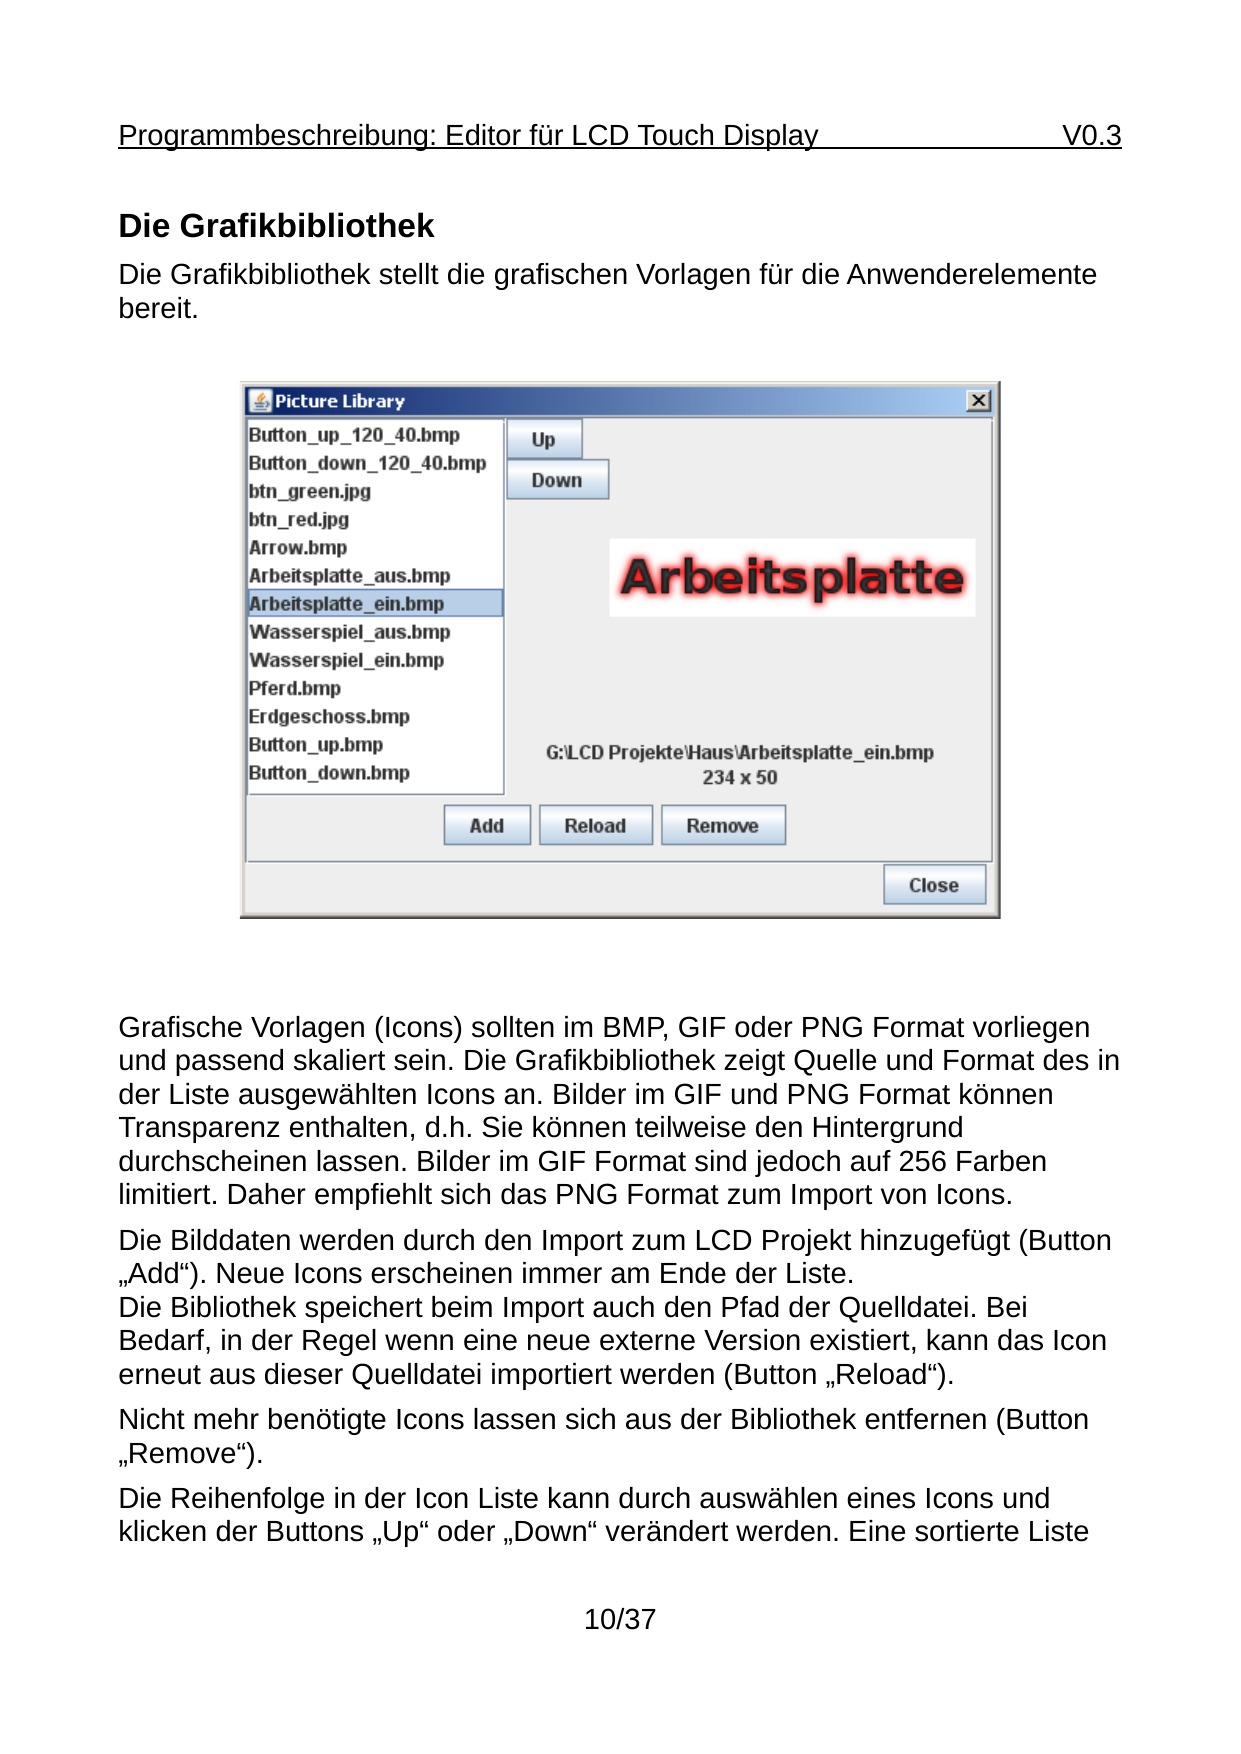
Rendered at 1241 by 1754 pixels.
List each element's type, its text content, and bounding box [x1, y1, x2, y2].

text Grafische Vorlagen (Icons) sollten im BMP, GIF oder PNG Format vorliegen und passend skaliert sein. Die Grafikbibliothek zeigt Quelle und Format des in der Liste ausgewählten Icons an. Bilder im GIF und PNG Format können Transparenz enthalten, d.h. Sie können teilweise den Hintergrund durchscheinen lassen. Bilder im GIF Format sind jedoch auf 256 Farben limitiert. Daher empfiehlt sich das PNG Format zum Import von Icons. [118, 1009, 1122, 1211]
subtitle Die Grafikbibliothek [118, 206, 1122, 245]
text Die Bilddaten werden durch den Import zum LCD Projekt hinzugefügt (Button „Add“). Neue Icons erscheinen immer am Ende der Liste. Die Bibliothek speichert beim Import auch den Pfad der Quelldatei. Bei Bedarf, in der Regel wenn eine neue externe Version existiert, kann das Icon erneut aus dieser Quelldatei importiert werden (Button „Reload“). [118, 1223, 1122, 1390]
picture [239, 381, 1001, 919]
text Die Reihenfolge in der Icon Liste kann durch auswählen eines Icons und klicken der Buttons „Up“ oder „Down“ verändert werden. Eine sortierte Liste [118, 1481, 1122, 1548]
text Nicht mehr benötigte Icons lassen sich aus der Bibliothek entfernen (Button „Remove“). [118, 1402, 1122, 1469]
text Die Grafikbibliothek stellt die grafischen Vorlagen für die Anwenderelemente bereit. [118, 257, 1122, 324]
